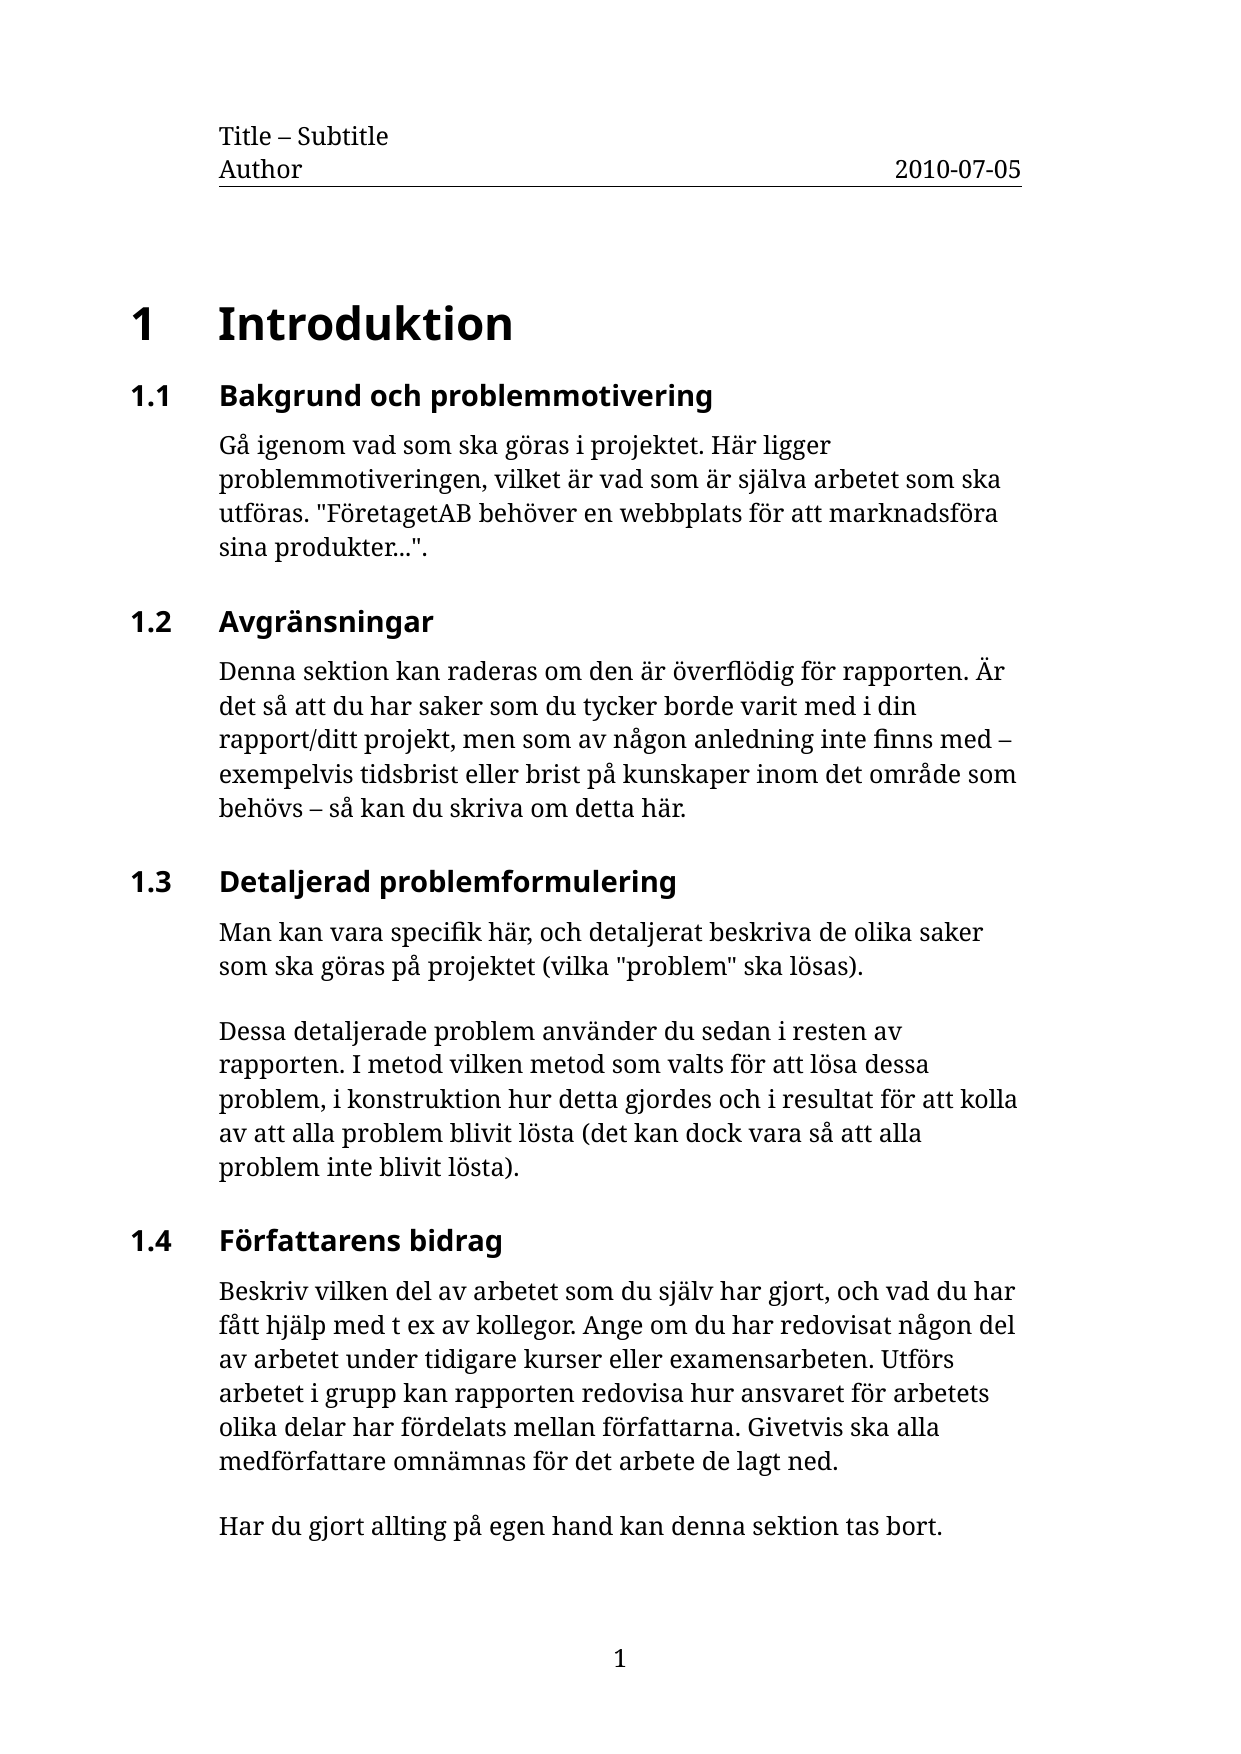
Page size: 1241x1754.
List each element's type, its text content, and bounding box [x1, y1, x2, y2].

text Man kan vara specifik här, och detaljerat beskriva de olika saker som ska göras på projektet (vilka "problem" ska lösas). [218, 914, 1022, 982]
text Har du gjort allting på egen hand kan denna sektion tas bort. [218, 1508, 1022, 1542]
text Beskriv vilken del av arbetet som du själv har gjort, och vad du har fått hjälp med t ex av kollegor. Ange om du har redovisat någon del av arbetet under tidigare kurser eller examensarbeten. Utförs arbetet i grupp kan rapporten redovisa hur ansvaret för arbetets olika delar har fördelats mellan författarna. Givetvis ska alla medförfattare omnämnas för det arbete de lagt ned. [218, 1273, 1022, 1478]
subtitle Detaljerad problemformulering [130, 862, 1022, 901]
subtitle Författarens bidrag [130, 1221, 1022, 1260]
subtitle Bakgrund och problemmotivering [130, 375, 1022, 415]
text Gå igenom vad som ska göras i projektet. Här ligger problemmotiveringen, vilket är vad som är själva arbetet som ska utföras. "FöretagetAB behöver en webbplats för att marknadsföra sina produkter...". [218, 428, 1022, 564]
text Dessa detaljerade problem använder du sedan i resten av rapporten. I metod vilken metod som valts för att lösa dessa problem, i konstruktion hur detta gjordes och i resultat för att kolla av att alla problem blivit lösta (det kan dock vara så att alla problem inte blivit lösta). [218, 1013, 1022, 1183]
text Denna sektion kan raderas om den är överflödig för rapporten. Är det så att du har saker som du tycker borde varit med i din rapport/ditt projekt, men som av någon anledning inte finns med – exempelvis tidsbrist eller brist på kunskaper inom det område som behövs – så kan du skriva om detta här. [218, 654, 1022, 824]
subtitle Avgränsningar [130, 601, 1022, 641]
subtitle Introduktion [130, 291, 1022, 353]
